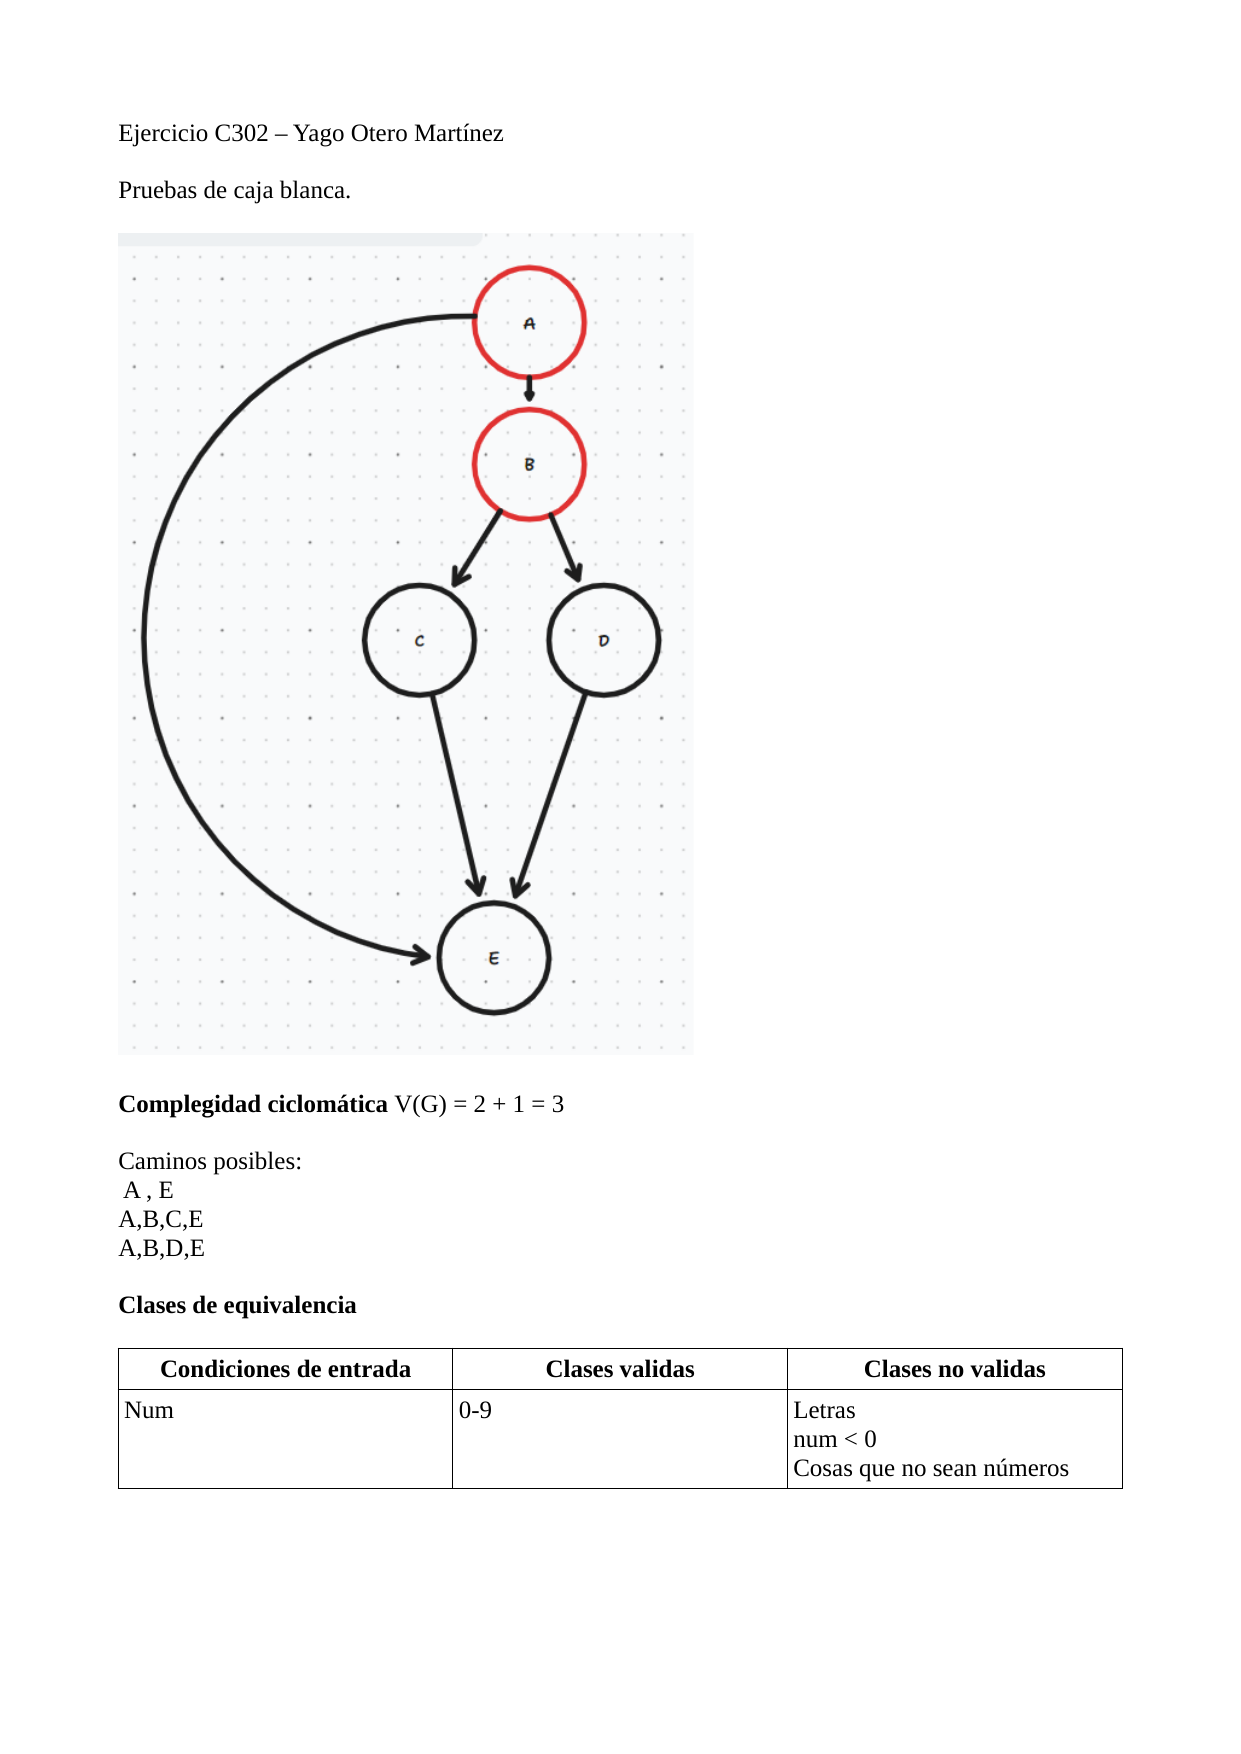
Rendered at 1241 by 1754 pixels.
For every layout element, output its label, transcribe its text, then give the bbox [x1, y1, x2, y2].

text Complegidad ciclomática V(G) = 2 + 1 = 3 [118, 1089, 1122, 1118]
text Pruebas de caja blanca. [118, 176, 1122, 204]
table_cell Num [119, 1390, 452, 1488]
table_cell 0-9 [453, 1390, 787, 1488]
text Caminos posibles: [118, 1146, 1122, 1175]
text Clases de equivalencia [118, 1290, 1122, 1319]
text A , E [118, 1175, 1122, 1204]
table_header Clases validas [453, 1349, 787, 1389]
table_header Clases no validas [788, 1349, 1122, 1389]
picture [118, 233, 694, 1055]
text A,B,C,E [118, 1204, 1122, 1233]
text Ejercicio C302 – Yago Otero Martínez [118, 118, 1122, 147]
table_header Condiciones de entrada [119, 1349, 452, 1389]
table_cell Letras num < 0 Cosas que no sean números [788, 1390, 1122, 1488]
text A,B,D,E [118, 1233, 1122, 1261]
